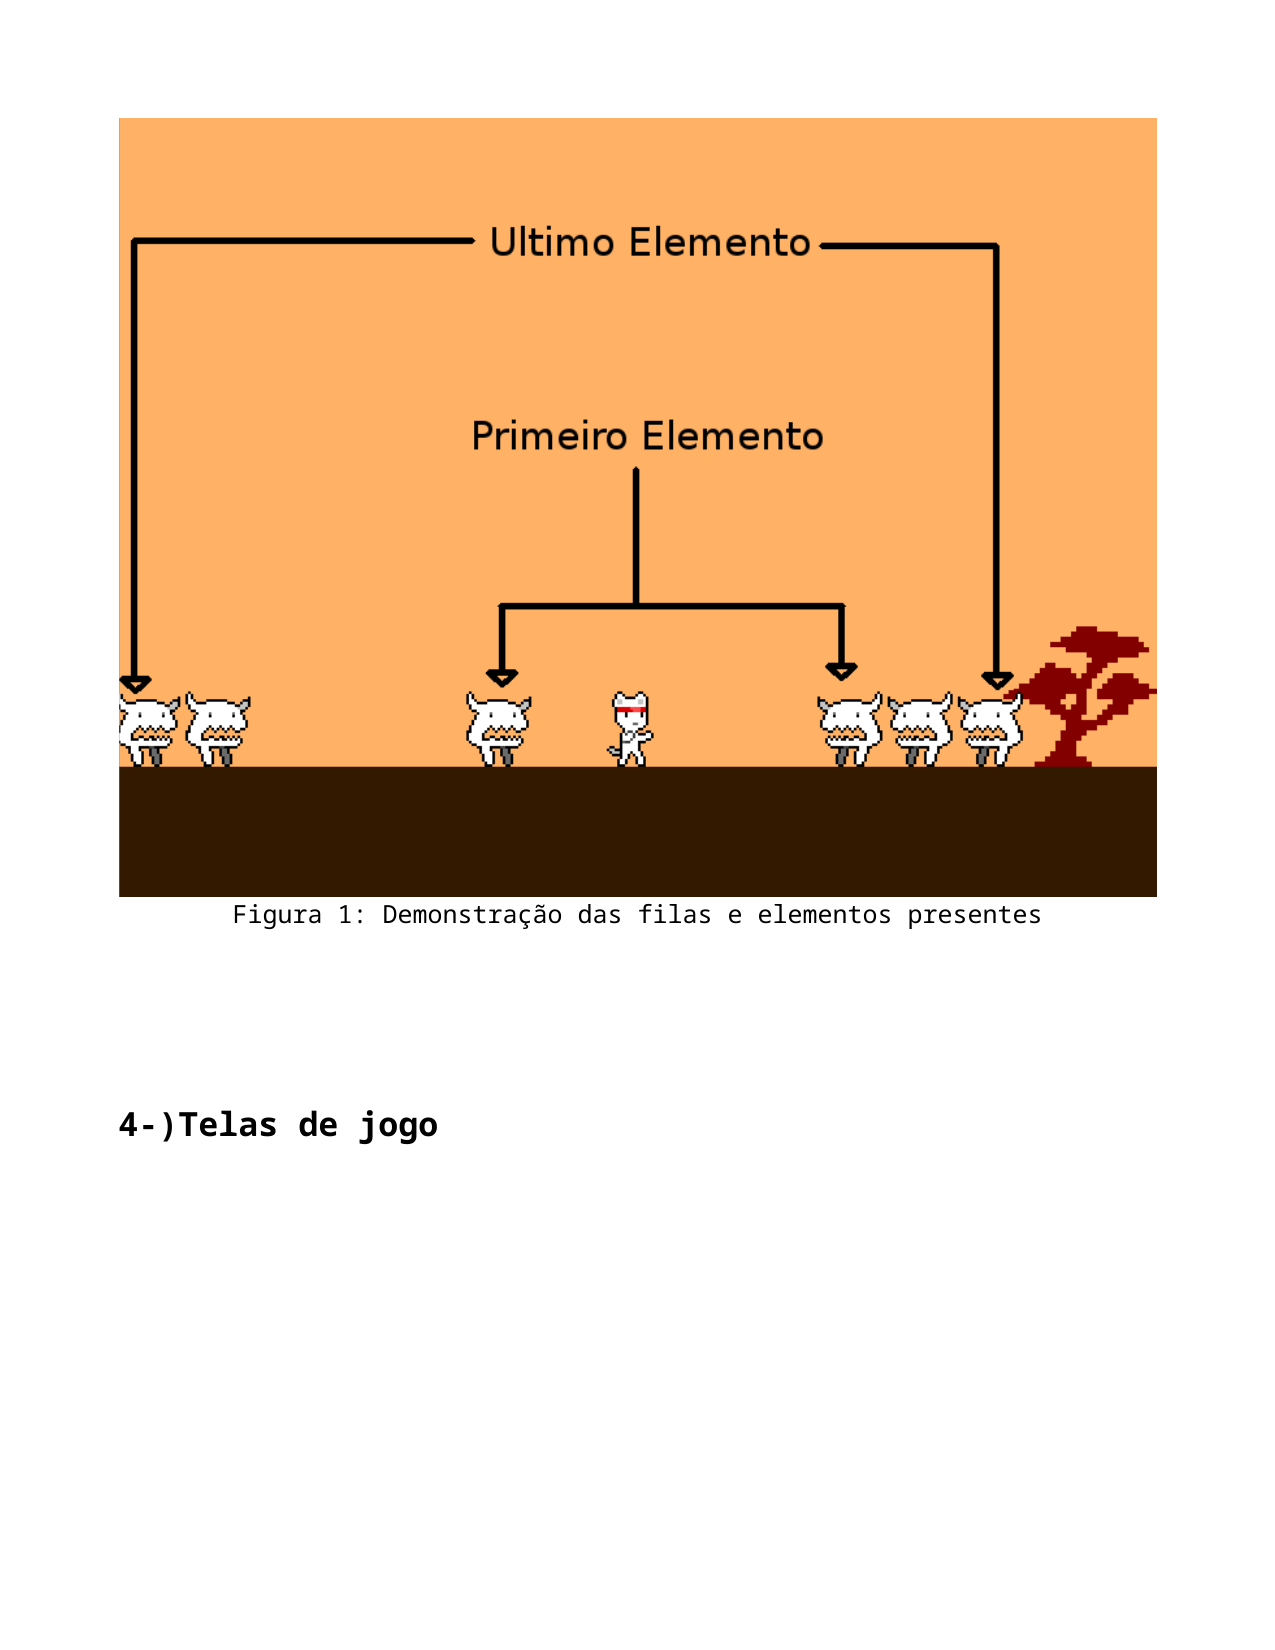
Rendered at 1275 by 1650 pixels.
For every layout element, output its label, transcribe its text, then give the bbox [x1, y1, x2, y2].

text 4-)Telas de jogo [118, 1101, 1157, 1147]
picture [118, 118, 1157, 897]
text Figura 1: Demonstração das filas e elementos presentes [118, 897, 1157, 931]
